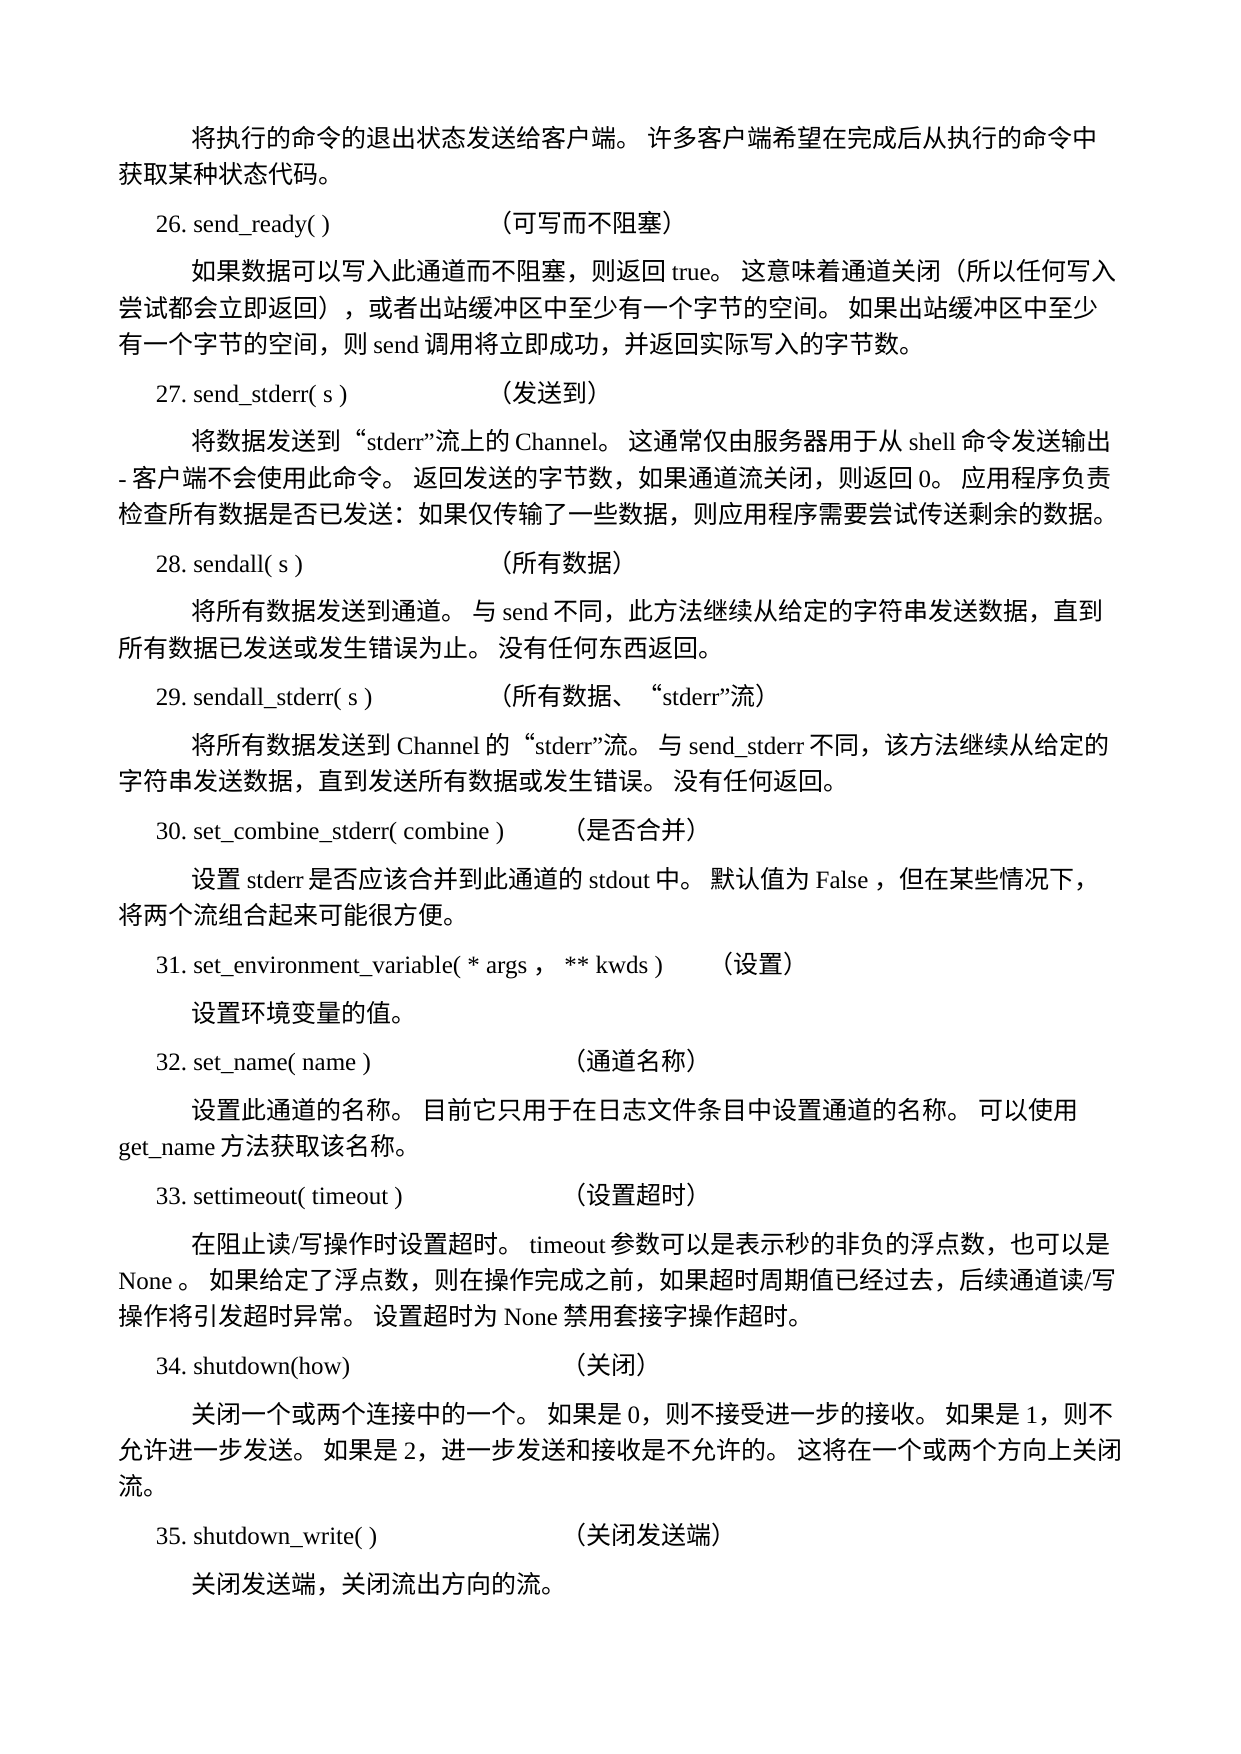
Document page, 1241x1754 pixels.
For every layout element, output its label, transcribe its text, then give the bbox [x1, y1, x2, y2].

text 设置此通道的名称。 目前它只用于在日志文件条目中设置通道的名称。 可以使用get_name方法获取该名称。 [118, 1091, 1122, 1163]
list set_environment_variable( * args ， ** kwds ) （设置） [156, 944, 1122, 981]
list sendall_stderr( s ) （所有数据、“stderr”流） [156, 677, 1122, 713]
list send_ready( ) （可写而不阻塞） [156, 203, 1122, 239]
text 在阻止读/写操作时设置超时。 timeout参数可以是表示秒的非负的浮点数，也可以是None 。 如果给定了浮点数，则在操作完成之前，如果超时周期值已经过去，后续通道读/写操作将引发超时异常。 设置超时为None禁用套接字操作超时。 [118, 1224, 1122, 1333]
list send_stderr( s ) （发送到） [156, 373, 1122, 409]
text 设置环境变量的值。 [118, 993, 1122, 1029]
text 将执行的命令的退出状态发送给客户端。 许多客户端希望在完成后从执行的命令中获取某种状态代码。 [118, 118, 1122, 191]
list set_combine_stderr( combine ) （是否合并） [156, 811, 1122, 847]
list set_name( name ) （通道名称） [156, 1042, 1122, 1078]
text 关闭一个或两个连接中的一个。 如果是0，则不接受进一步的接收。 如果是1，则不允许进一步发送。 如果是2，进一步发送和接收是不允许的。 这将在一个或两个方向上关闭流。 [118, 1394, 1122, 1503]
text 如果数据可以写入此通道而不阻塞，则返回true。 这意味着通道关闭（所以任何写入尝试都会立即返回），或者出站缓冲区中至少有一个字节的空间。 如果出站缓冲区中至少有一个字节的空间，则send调用将立即成功，并返回实际写入的字节数。 [118, 252, 1122, 361]
text 将所有数据发送到Channel的“stderr”流。 与send_stderr不同，该方法继续从给定的字符串发送数据，直到发送所有数据或发生错误。 没有任何返回。 [118, 726, 1122, 798]
list sendall( s ) （所有数据） [156, 543, 1122, 579]
text 设置stderr是否应该合并到此通道的stdout中。 默认值为False ，但在某些情况下，将两个流组合起来可能很方便。 [118, 859, 1122, 932]
text 将所有数据发送到通道。 与send不同，此方法继续从给定的字符串发送数据，直到所有数据已发送或发生错误为止。 没有任何东西返回。 [118, 592, 1122, 664]
list settimeout( timeout ) （设置超时） [156, 1176, 1122, 1212]
list shutdown(how) （关闭） [156, 1346, 1122, 1382]
text 关闭发送端，关闭流出方向的流。 [118, 1564, 1122, 1601]
list shutdown_write( ) （关闭发送端） [156, 1516, 1122, 1552]
text 将数据发送到“stderr”流上的Channel。 这通常仅由服务器用于从shell命令发送输出 - 客户端不会使用此命令。 返回发送的字节数，如果通道流关闭，则返回0。 应用程序负责检查所有数据是否已发送：如果仅传输了一些数据，则应用程序需要尝试传送剩余的数据。 [118, 422, 1122, 531]
